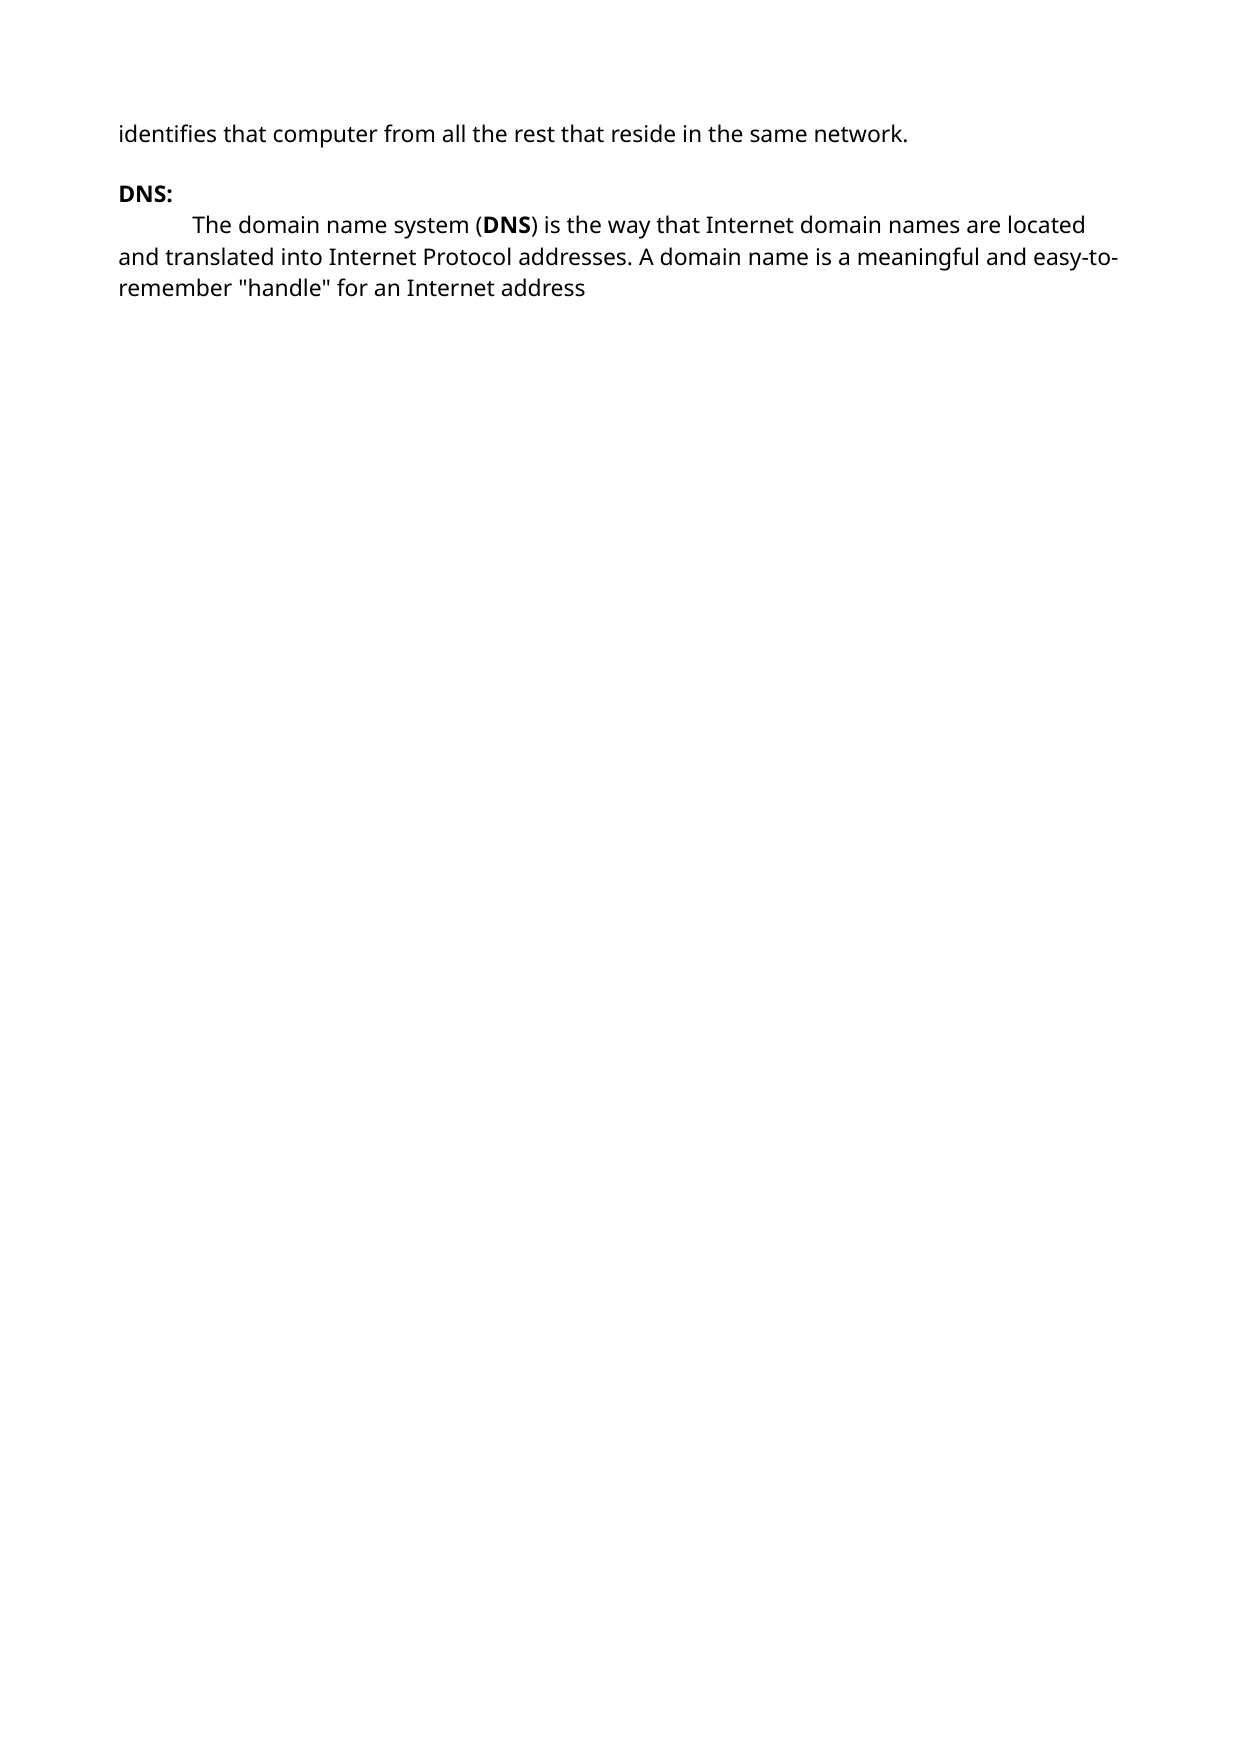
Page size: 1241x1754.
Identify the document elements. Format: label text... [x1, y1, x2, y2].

text The domain name system (DNS) is the way that Internet domain names are located and translated into Internet Protocol addresses. A domain name is a meaningful and easy-to-remember "handle" for an Internet address [118, 209, 1122, 303]
text DNS: [118, 178, 1122, 209]
text identifies that computer from all the rest that reside in the same network. [118, 118, 1122, 149]
